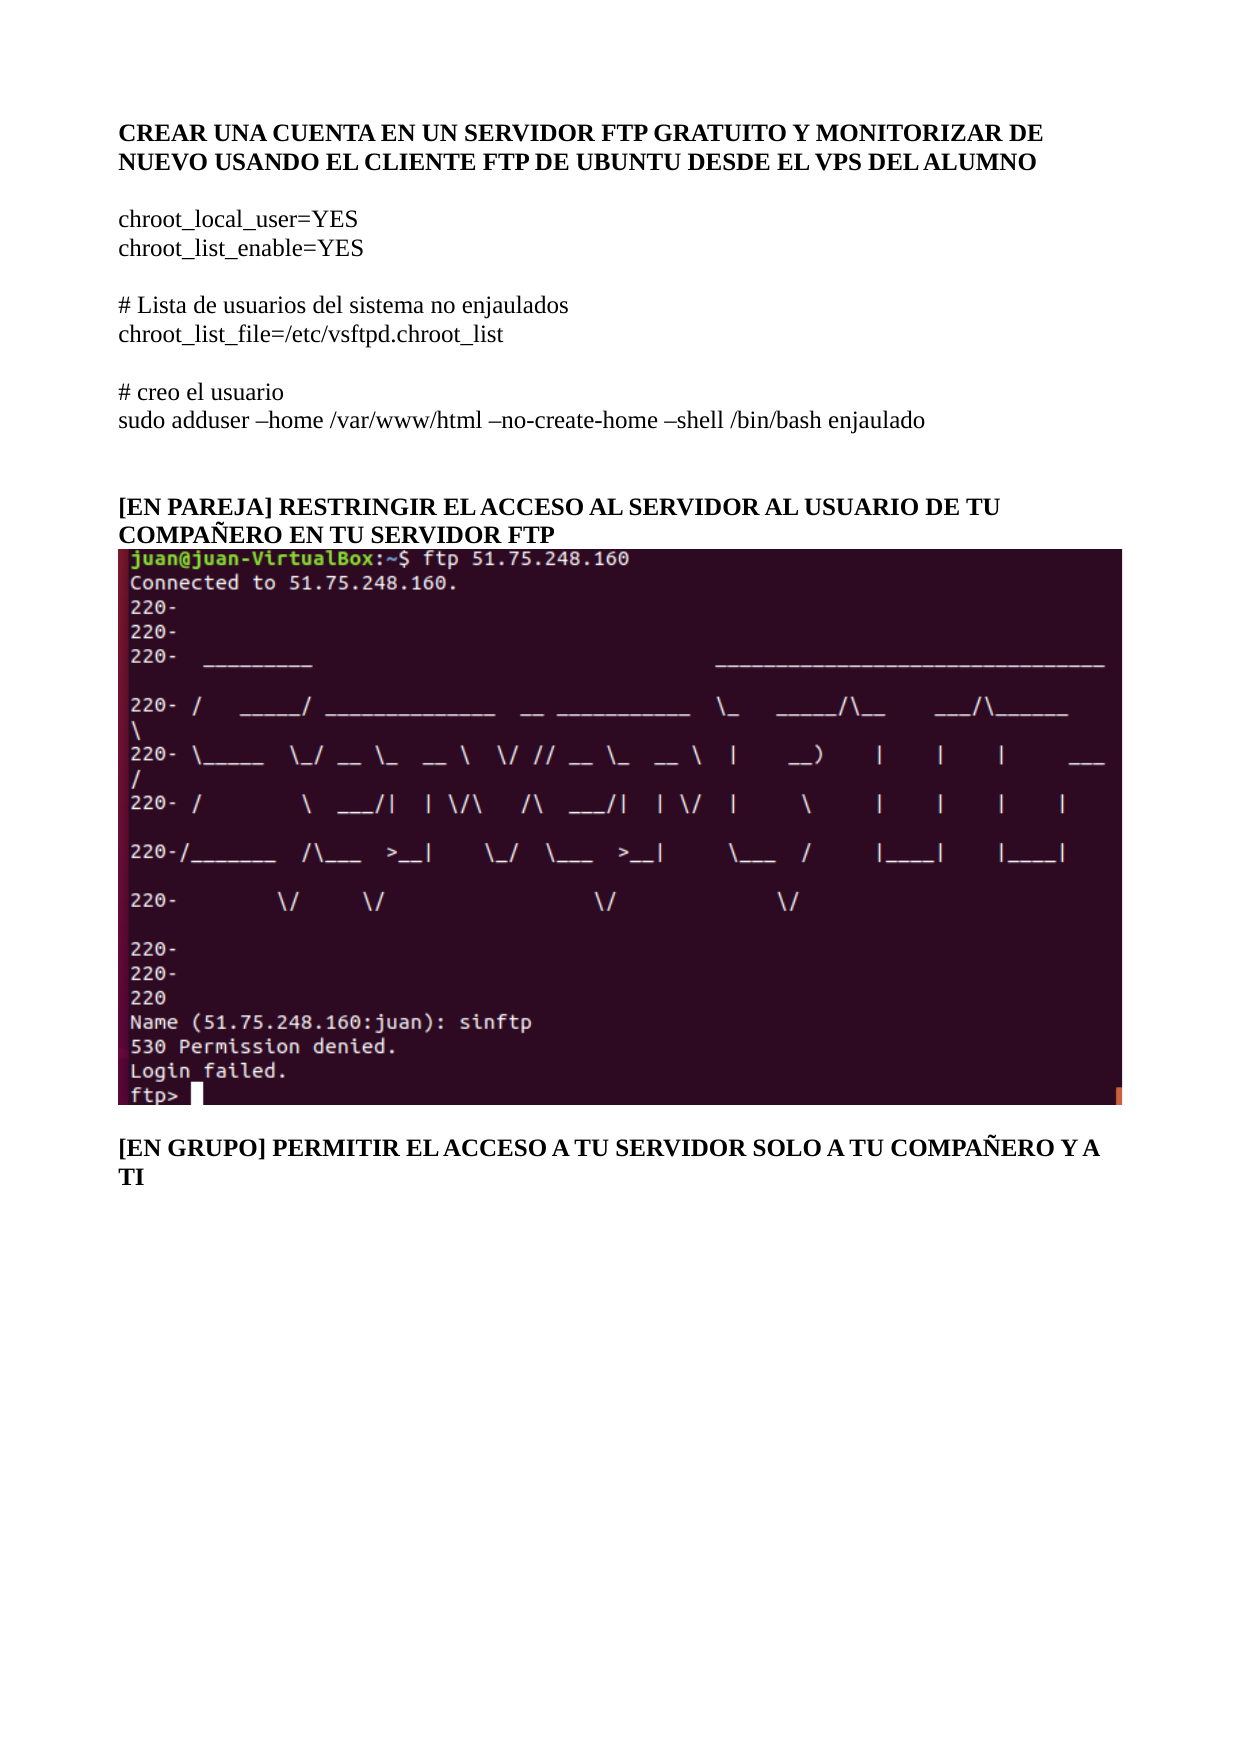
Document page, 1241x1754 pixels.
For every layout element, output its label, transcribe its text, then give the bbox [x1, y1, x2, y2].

text sudo adduser –home /var/www/html –no-create-home –shell /bin/bash enjaulado [118, 406, 1122, 434]
text chroot_list_enable=YES [118, 233, 1122, 262]
text CREAR UNA CUENTA EN UN SERVIDOR FTP GRATUITO Y MONITORIZAR DE NUEVO USANDO EL CLIENTE FTP DE UBUNTU DESDE EL VPS DEL ALUMNO [118, 118, 1122, 176]
text chroot_local_user=YES [118, 204, 1122, 233]
text chroot_list_file=/etc/vsftpd.chroot_list [118, 319, 1122, 348]
text [EN GRUPO] PERMITIR EL ACCESO A TU SERVIDOR SOLO A TU COMPAÑERO Y A TI [118, 1133, 1122, 1190]
text # creo el usuario [118, 377, 1122, 406]
text # Lista de usuarios del sistema no enjaulados [118, 291, 1122, 319]
text [EN PAREJA] RESTRINGIR EL ACCESO AL SERVIDOR AL USUARIO DE TU COMPAÑERO EN TU SERVIDOR FTP [118, 492, 1122, 549]
